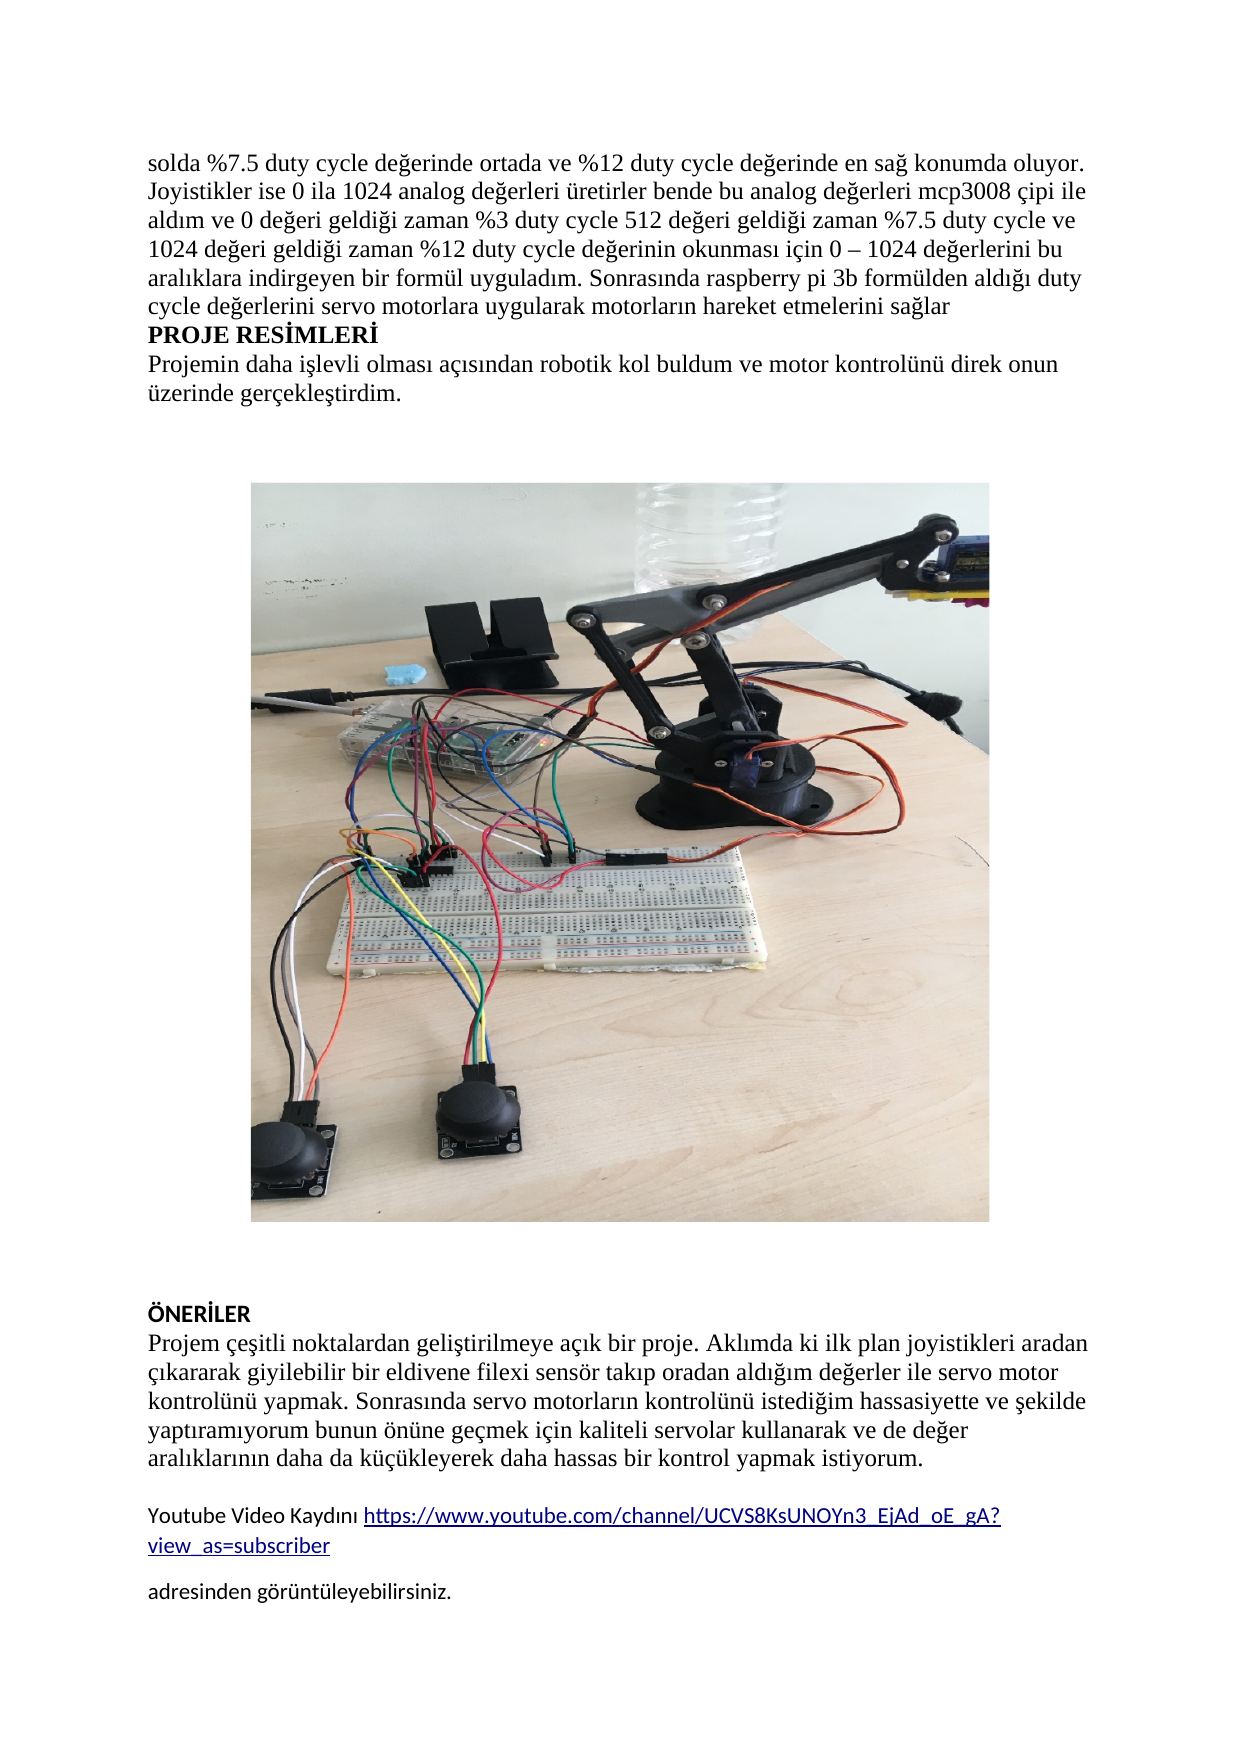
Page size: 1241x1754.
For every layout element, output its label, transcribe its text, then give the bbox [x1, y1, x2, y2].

text PROJE RESİMLERİ [148, 320, 1093, 349]
text Youtube Video Kaydını https://www.youtube.com/channel/UCVS8KsUNOYn3_EjAd_oE_gA?view_as=subscriber [148, 1501, 1093, 1559]
text adresinden görüntüleyebilirsiniz. [148, 1577, 1093, 1605]
text Projem çeşitli noktalardan geliştirilmeye açık bir proje. Aklımda ki ilk plan joyistikleri aradan çıkararak giyilebilir bir eldivene filexi sensör takıp oradan aldığım değerler ile servo motor kontrolünü yapmak. Sonrasında servo motorların kontrolünü istediğim hassasiyette ve şekilde yaptıramıyorum bunun önüne geçmek için kaliteli servolar kullanarak ve de değer aralıklarının daha da küçükleyerek daha hassas bir kontrol yapmak istiyorum. [148, 1328, 1093, 1472]
text ÖNERİLER [148, 1298, 1093, 1328]
text Projemin daha işlevli olması açısından robotik kol buldum ve motor kontrolünü direk onun üzerinde gerçekleştirdim. [148, 349, 1093, 406]
text solda %7.5 duty cycle değerinde ortada ve %12 duty cycle değerinde en sağ konumda oluyor. Joyistikler ise 0 ila 1024 analog değerleri üretirler bende bu analog değerleri mcp3008 çipi ile aldım ve 0 değeri geldiği zaman %3 duty cycle 512 değeri geldiği zaman %7.5 duty cycle ve 1024 değeri geldiği zaman %12 duty cycle değerinin okunması için 0 – 1024 değerlerini bu aralıklara indirgeyen bir formül uyguladım. Sonrasında raspberry pi 3b formülden aldığı duty cycle değerlerini servo motorlara uygularak motorların hareket etmelerini sağlar [148, 148, 1093, 320]
